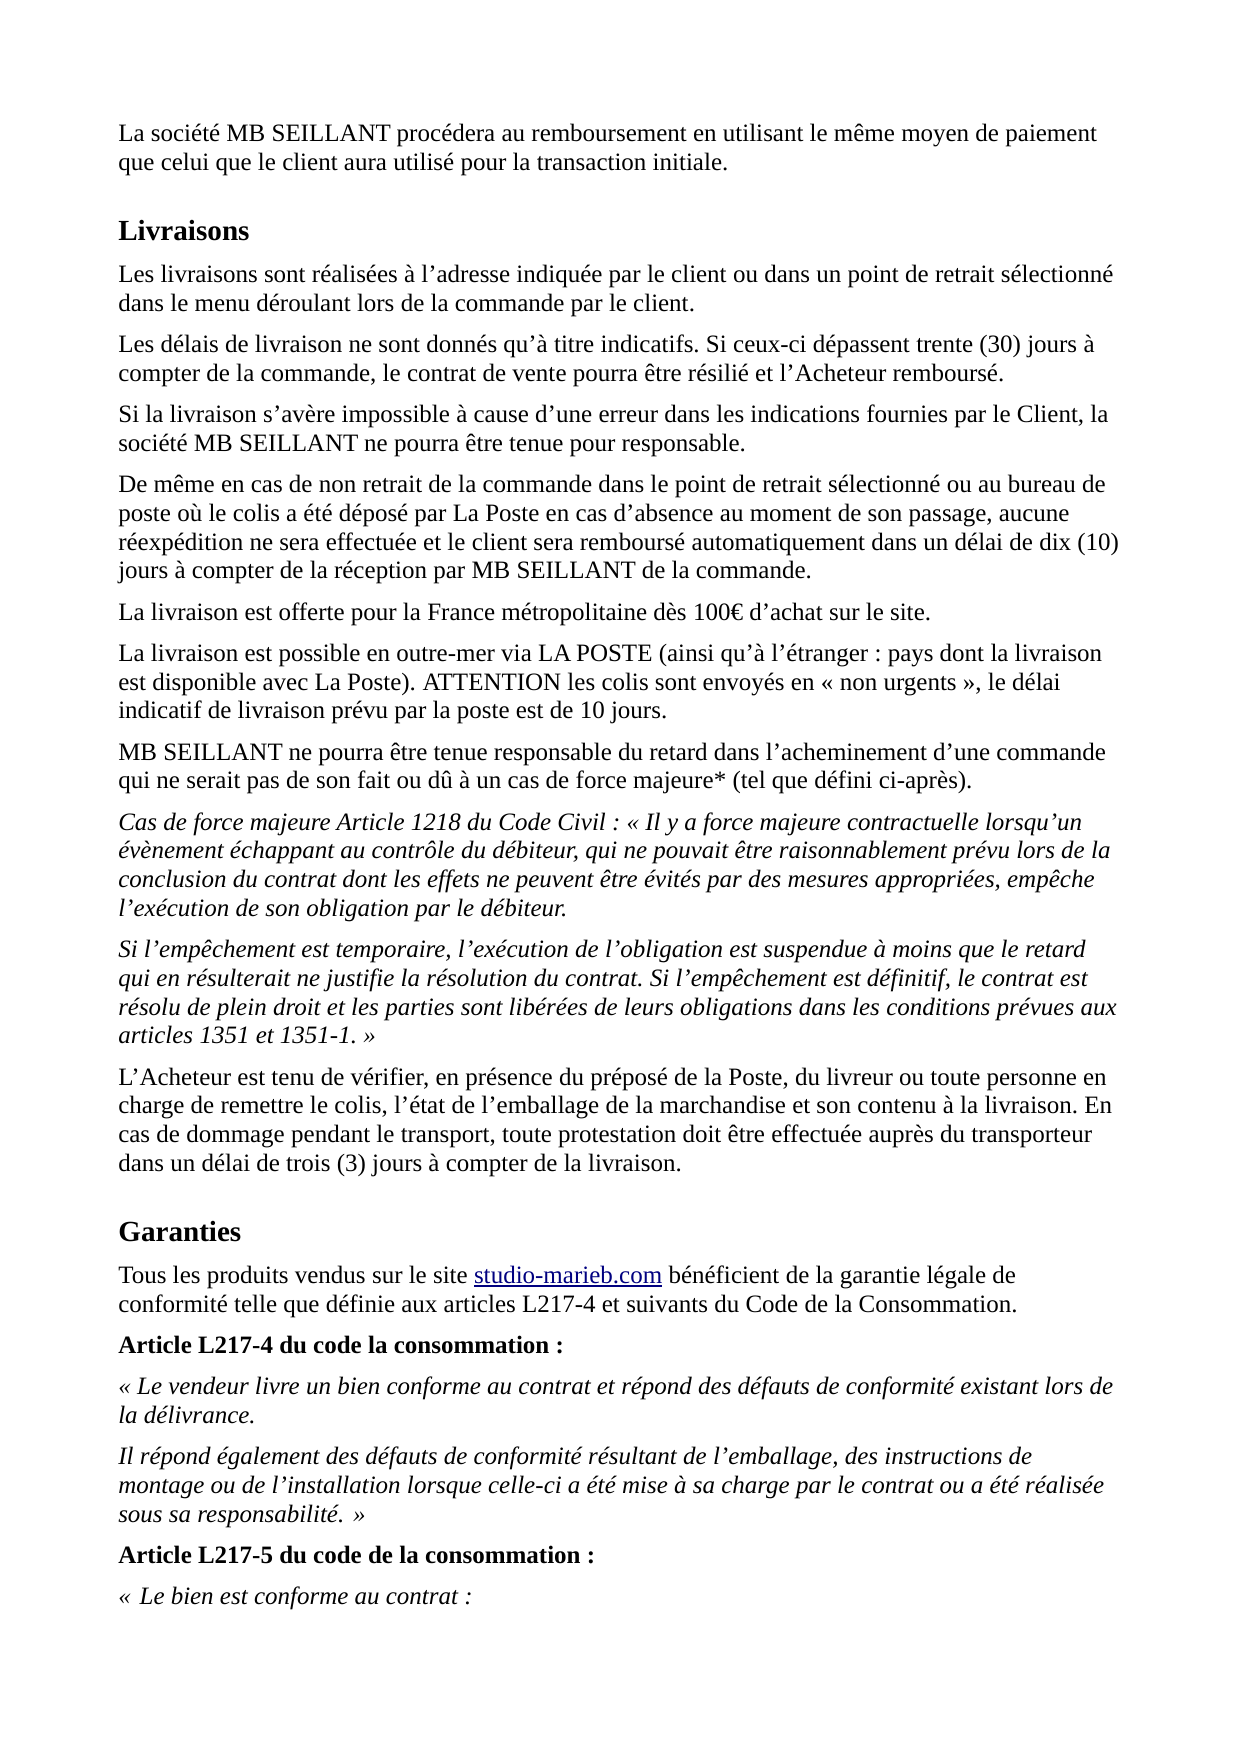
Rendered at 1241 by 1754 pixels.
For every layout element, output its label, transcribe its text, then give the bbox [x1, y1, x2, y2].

text Article L217-5 du code de la consommation : [118, 1540, 1122, 1569]
text Les livraisons sont réalisées à l’adresse indiquée par le client ou dans un point de retrait sélectionné dans le menu déroulant lors de la commande par le client. [118, 259, 1122, 317]
text La livraison est possible en outre-mer via LA POSTE (ainsi qu’à l’étranger : pays dont la livraison est disponible avec La Poste). ATTENTION les colis sont envoyés en « non urgents », le délai indicatif de livraison prévu par la poste est de 10 jours. [118, 638, 1122, 724]
text La société MB SEILLANT procédera au remboursement en utilisant le même moyen de paiement que celui que le client aura utilisé pour la transaction initiale. [118, 118, 1122, 176]
text « Le bien est conforme au contrat : [118, 1581, 1122, 1610]
text Il répond également des défauts de conformité résultant de l’emballage, des instructions de montage ou de l’installation lorsque celle-ci a été mise à sa charge par le contrat ou a été réalisée sous sa responsabilité. » [118, 1441, 1122, 1528]
text Cas de force majeure Article 1218 du Code Civil : « Il y a force majeure contractuelle lorsqu’un évènement échappant au contrôle du débiteur, qui ne pouvait être raisonnablement prévu lors de la conclusion du contrat dont les effets ne peuvent être évités par des mesures appropriées, empêche l’exécution de son obligation par le débiteur. [118, 807, 1122, 922]
text Tous les produits vendus sur le site studio-marieb.com bénéficient de la garantie légale de conformité telle que définie aux articles L217-4 et suivants du Code de la Consommation. [118, 1260, 1122, 1318]
text Article L217-4 du code la consommation : [118, 1330, 1122, 1359]
text De même en cas de non retrait de la commande dans le point de retrait sélectionné ou au bureau de poste où le colis a été déposé par La Poste en cas d’absence au moment de son passage, aucune réexpédition ne sera effectuée et le client sera remboursé automatiquement dans un délai de dix (10) jours à compter de la réception par MB SEILLANT de la commande. [118, 469, 1122, 584]
text « Le vendeur livre un bien conforme au contrat et répond des défauts de conformité existant lors de la délivrance. [118, 1371, 1122, 1429]
subtitle Garanties [118, 1214, 1122, 1248]
text Si l’empêchement est temporaire, l’exécution de l’obligation est suspendue à moins que le retard qui en résulterait ne justifie la résolution du contrat. Si l’empêchement est définitif, le contrat est résolu de plein droit et les parties sont libérées de leurs obligations dans les conditions prévues aux articles 1351 et 1351-1. » [118, 934, 1122, 1049]
text Les délais de livraison ne sont donnés qu’à titre indicatifs. Si ceux-ci dépassent trente (30) jours à compter de la commande, le contrat de vente pourra être résilié et l’Acheteur remboursé. [118, 329, 1122, 387]
text La livraison est offerte pour la France métropolitaine dès 100€ d’achat sur le site. [118, 597, 1122, 625]
text Si la livraison s’avère impossible à cause d’une erreur dans les indications fournies par le Client, la société MB SEILLANT ne pourra être tenue pour responsable. [118, 399, 1122, 457]
text MB SEILLANT ne pourra être tenue responsable du retard dans l’acheminement d’une commande qui ne serait pas de son fait ou dû à un cas de force majeure* (tel que défini ci-après). [118, 737, 1122, 794]
text L’Acheteur est tenu de vérifier, en présence du préposé de la Poste, du livreur ou toute personne en charge de remettre le colis, l’état de l’emballage de la marchandise et son contenu à la livraison. En cas de dommage pendant le transport, toute protestation doit être effectuée auprès du transporteur dans un délai de trois (3) jours à compter de la livraison. [118, 1062, 1122, 1177]
subtitle Livraisons [118, 213, 1122, 247]
